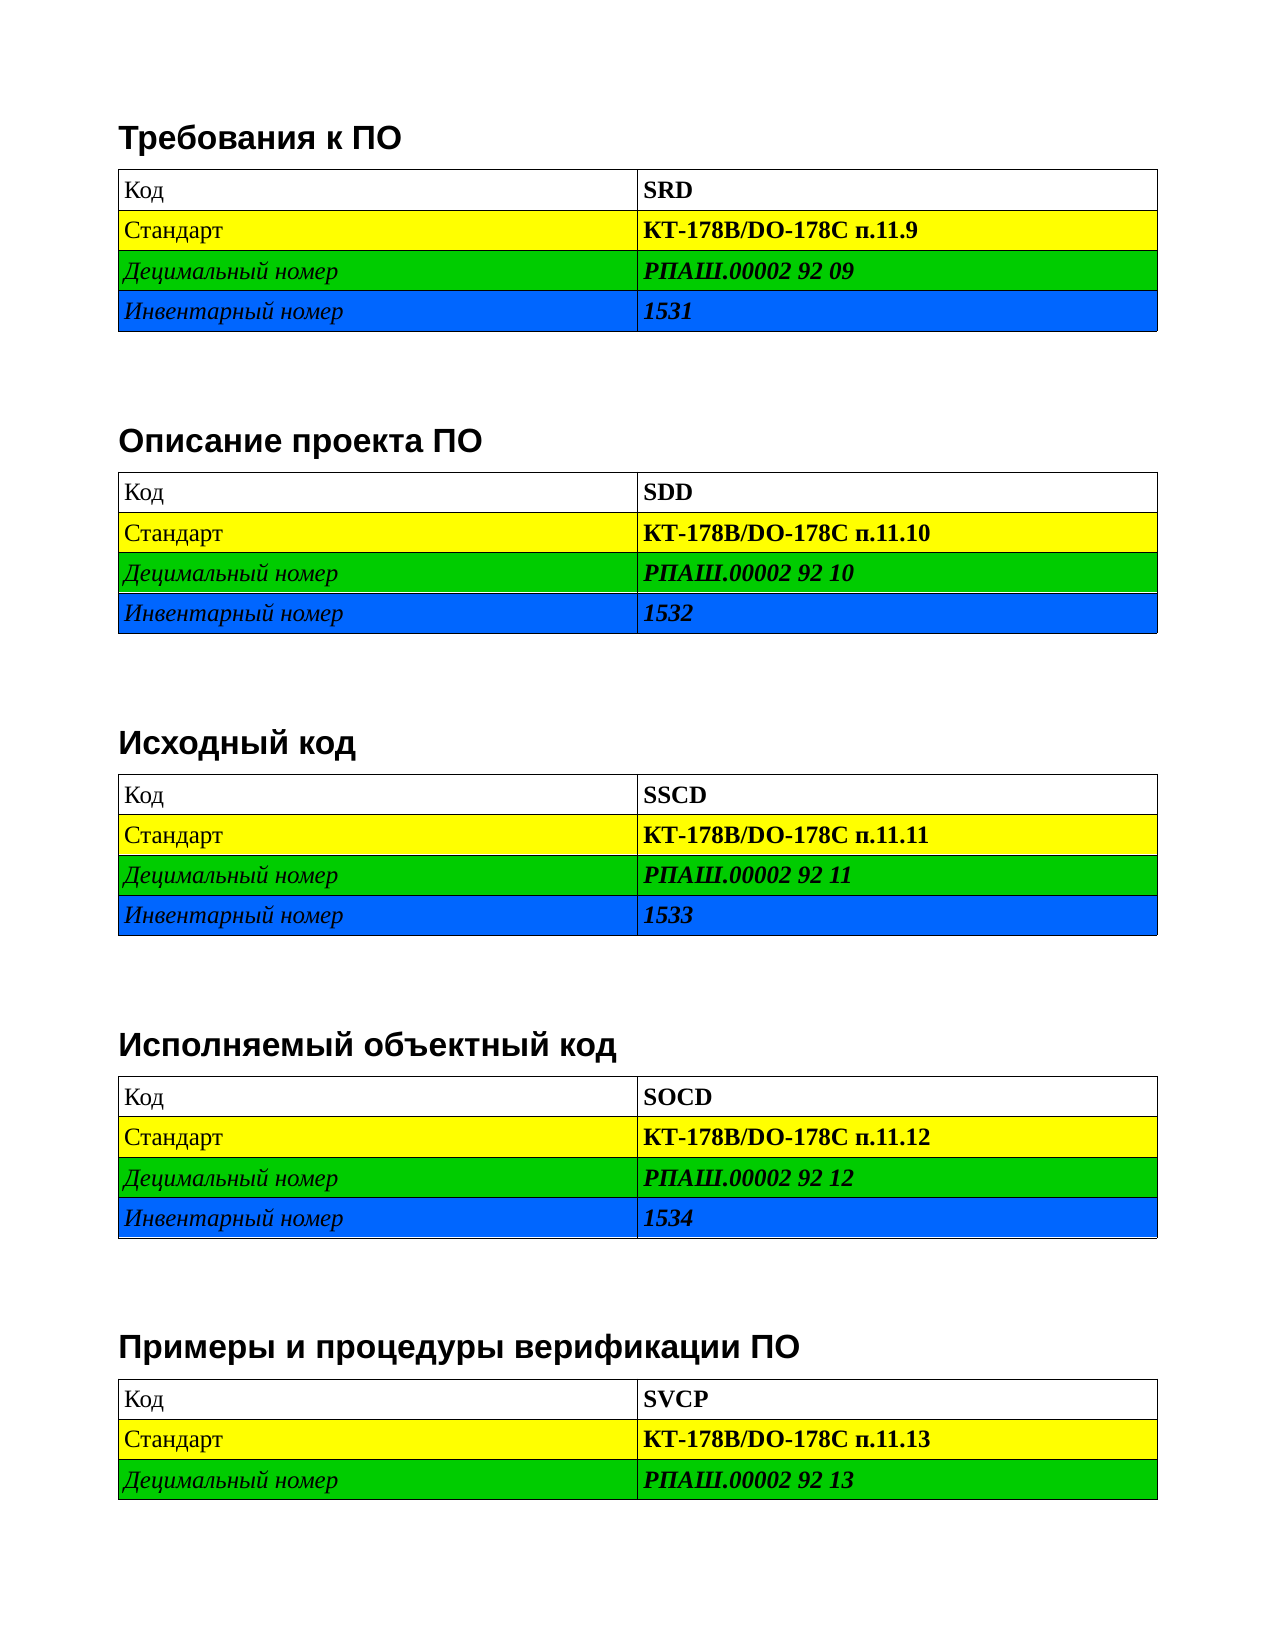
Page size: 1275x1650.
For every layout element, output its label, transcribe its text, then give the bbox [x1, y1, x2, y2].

table_header Код [119, 1077, 637, 1116]
table_cell РПАШ.00002 92 11 [638, 856, 1157, 895]
table_header SVCP [638, 1380, 1157, 1419]
table_cell Стандарт [119, 513, 637, 552]
table_cell РПАШ.00002 92 12 [638, 1158, 1157, 1197]
table_header SSCD [638, 775, 1157, 814]
table_header SOCD [638, 1077, 1157, 1116]
table_cell Децимальный номер [119, 553, 637, 592]
subtitle Описание проекта ПО [118, 420, 1157, 459]
table_cell 1532 [638, 594, 1157, 633]
table_cell РПАШ.00002 92 10 [638, 553, 1157, 592]
table_cell Инвентарный номер [119, 896, 637, 935]
table_cell Децимальный номер [119, 1460, 637, 1499]
table_header Код [119, 775, 637, 814]
table_cell 1534 [638, 1198, 1157, 1237]
subtitle Исполняемый объектный код [118, 1025, 1157, 1064]
table_cell Децимальный номер [119, 1158, 637, 1197]
table_cell КТ-178В/DO-178C п.11.12 [638, 1117, 1157, 1157]
table_header Код [119, 1380, 637, 1419]
subtitle Исходный код [118, 723, 1157, 761]
table_cell Инвентарный номер [119, 1198, 637, 1237]
table_cell Децимальный номер [119, 856, 637, 895]
table_header SDD [638, 473, 1157, 512]
table_header SRD [638, 170, 1157, 209]
table_cell 1531 [638, 291, 1157, 331]
table_header Код [119, 473, 637, 512]
table_cell КТ-178В/DO-178C п.11.9 [638, 211, 1157, 250]
table_cell РПАШ.00002 92 13 [638, 1460, 1157, 1499]
table_cell Децимальный номер [119, 251, 637, 290]
table_header Код [119, 170, 637, 209]
table_cell Стандарт [119, 1420, 637, 1459]
table_cell КТ-178В/DO-178C п.11.11 [638, 815, 1157, 854]
table_cell 1533 [638, 896, 1157, 935]
table_cell Инвентарный номер [119, 291, 637, 331]
table_cell Стандарт [119, 815, 637, 854]
table_cell Инвентарный номер [119, 594, 637, 633]
table_cell КТ-178В/DO-178C п.11.10 [638, 513, 1157, 552]
subtitle Требования к ПО [118, 118, 1157, 157]
table_cell РПАШ.00002 92 09 [638, 251, 1157, 290]
table_cell Стандарт [119, 1117, 637, 1157]
table_cell Стандарт [119, 211, 637, 250]
table_cell КТ-178В/DO-178C п.11.13 [638, 1420, 1157, 1459]
subtitle Примеры и процедуры верификации ПО [118, 1327, 1157, 1366]
